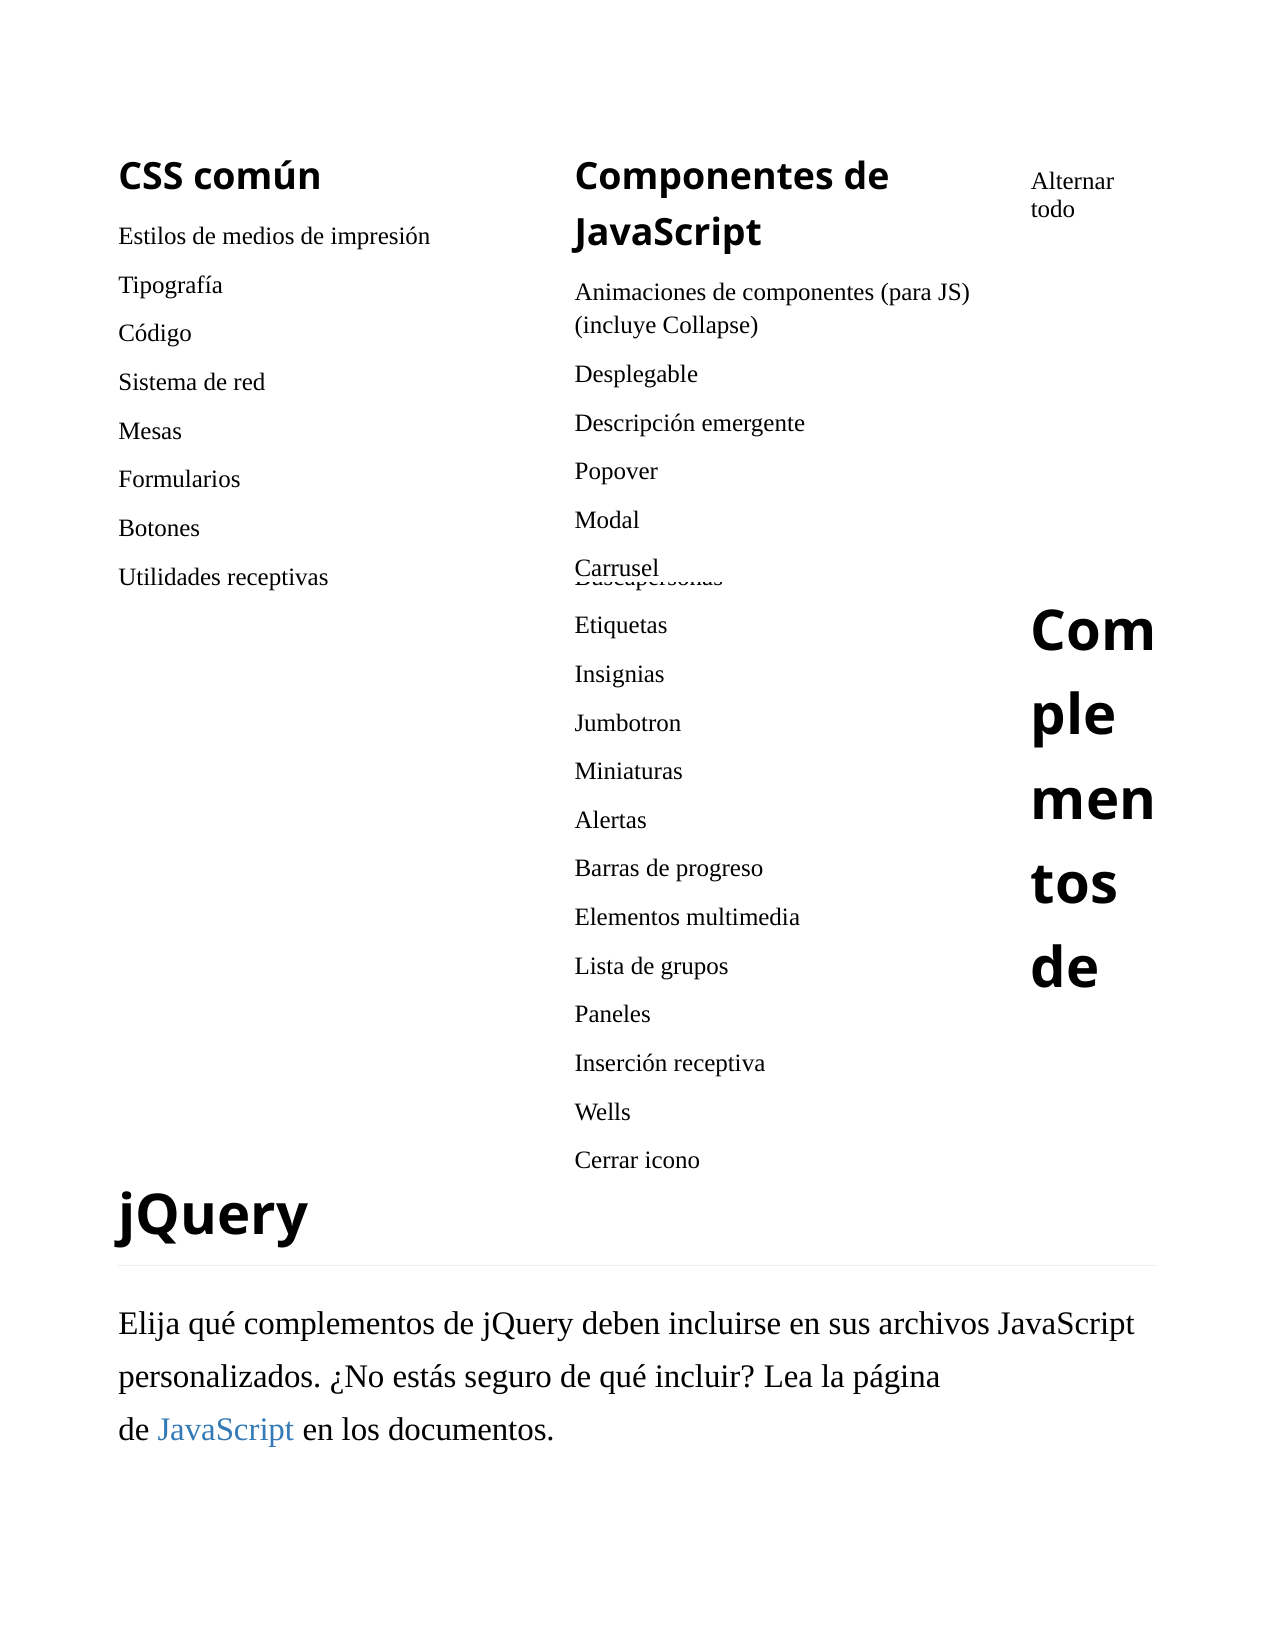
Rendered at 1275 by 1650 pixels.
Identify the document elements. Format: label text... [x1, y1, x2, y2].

text Barras de progreso [574, 853, 1031, 882]
text Botones [118, 513, 574, 542]
text Alertas [574, 805, 1031, 834]
text Desplegable [574, 359, 1031, 388]
text Carrusel [574, 553, 1031, 582]
text Lista de grupos [574, 951, 1031, 979]
text Popover [574, 456, 1031, 485]
text Paneles [574, 999, 1031, 1028]
text Tipografía [118, 270, 574, 298]
text Alternar todo [1031, 166, 1157, 223]
text Elija qué complementos de jQuery deben incluirse en sus archivos JavaScript personalizados. ¿No estás seguro de qué incluir? Lea la página de JavaScript en los documentos. [118, 1304, 1157, 1447]
text Mesas [118, 416, 574, 444]
text Jumbotron [574, 708, 1031, 736]
text Buscapersonas [639, 582, 1031, 590]
text Estilos de medios de impresión [118, 221, 574, 250]
text Modal [574, 505, 1031, 534]
subtitle Componentes de JavaScript [574, 149, 1031, 257]
text Elementos multimedia [574, 902, 1031, 931]
subtitle Complementos de jQuery [118, 317, 1157, 1265]
text Inserción receptiva [574, 1048, 1031, 1077]
text Insignias [574, 659, 1031, 688]
subtitle CSS común [118, 149, 574, 200]
text Buscapersonas [574, 582, 637, 590]
text Etiquetas [574, 610, 1031, 639]
text Sistema de red [118, 367, 574, 396]
text Miniaturas [574, 756, 1031, 785]
text Código [118, 318, 574, 347]
text Animaciones de componentes (para JS) (incluye Collapse) [574, 277, 1031, 339]
text Utilidades receptivas [118, 562, 574, 590]
text Wells [574, 1097, 1031, 1126]
text Cerrar icono [574, 1145, 1031, 1174]
text Descripción emergente [574, 408, 1031, 436]
text Formularios [118, 464, 574, 493]
